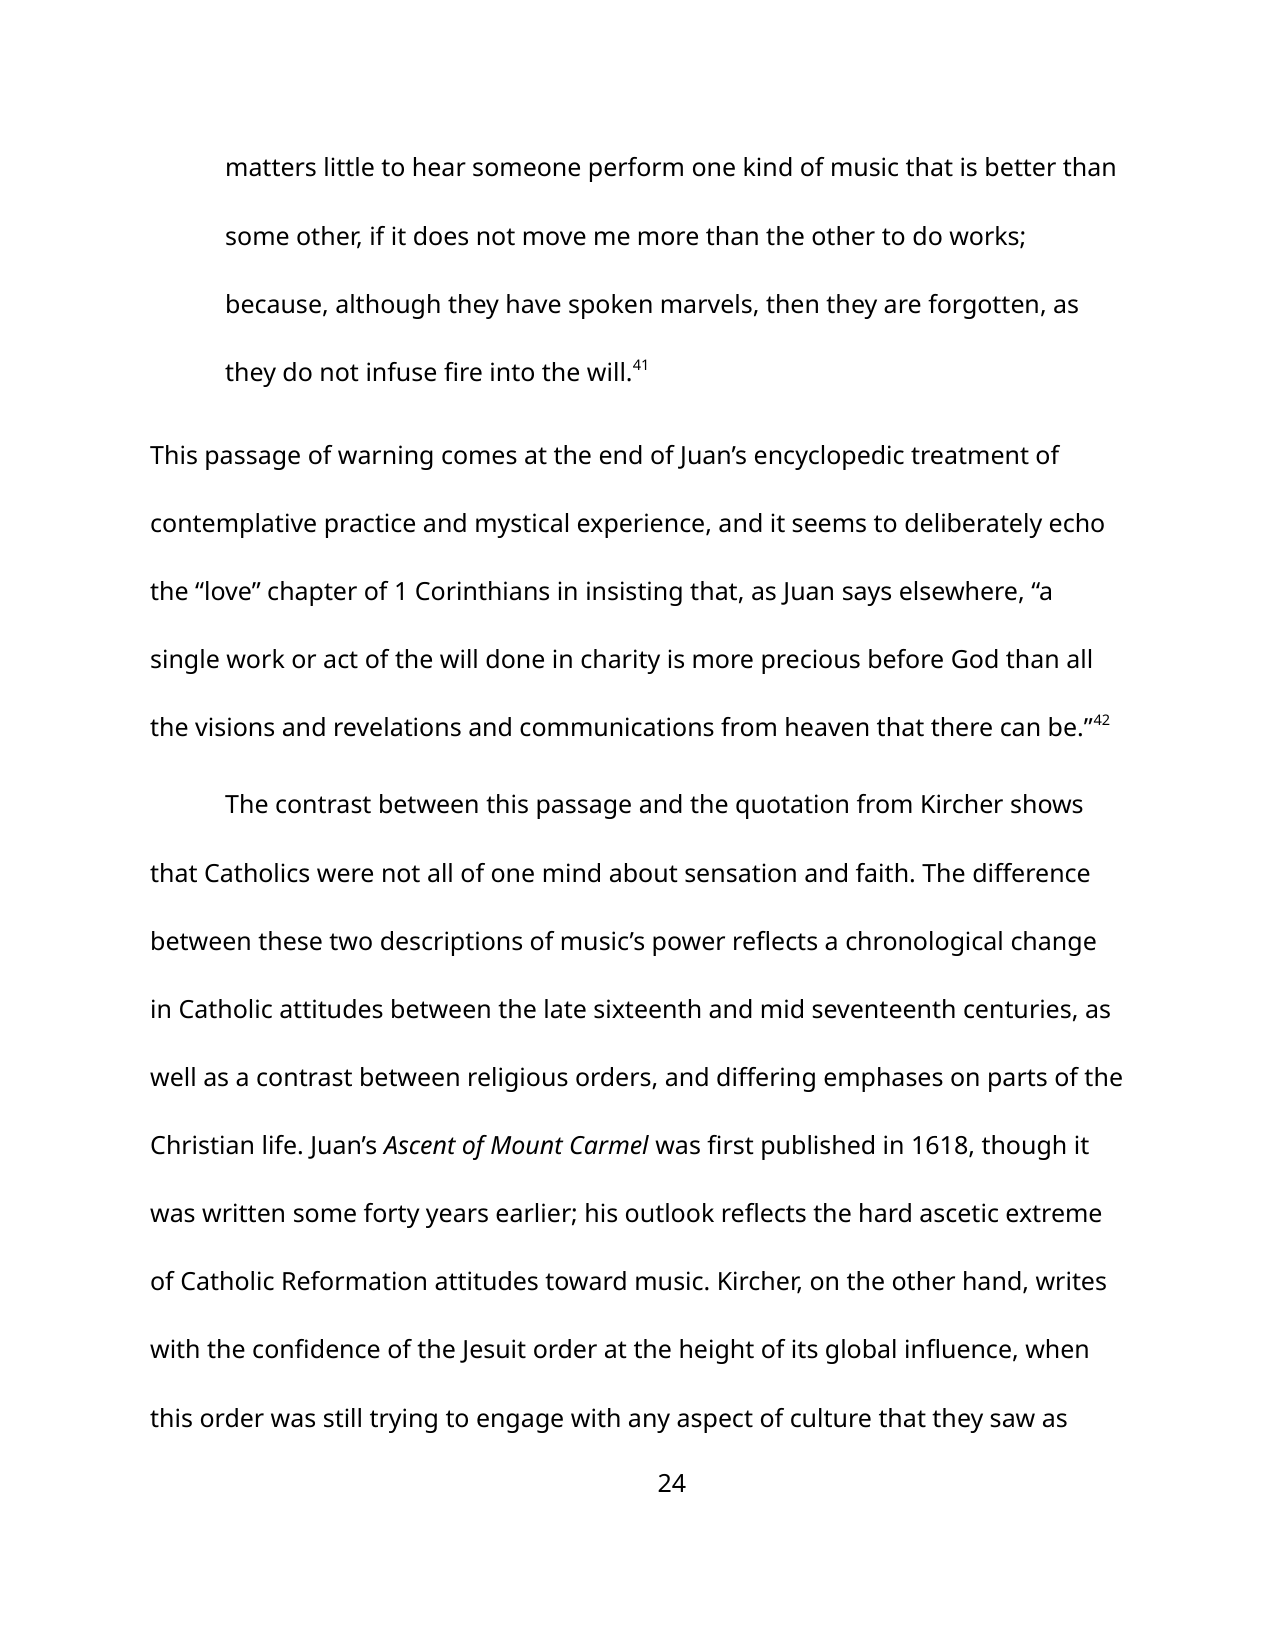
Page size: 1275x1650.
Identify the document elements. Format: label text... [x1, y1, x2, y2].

text The contrast between this passage and the quotation from Kircher shows that Catholics were not all of one mind about sensation and faith. The difference between these two descriptions of music’s power reflects a chronological change in Catholic attitudes between the late sixteenth and mid seventeenth centuries, as well as a contrast between religious orders, and differing emphases on parts of the Christian life. Juan’s Ascent of Mount Carmel was first published in 1618, though it was written some forty years earlier; his outlook reflects the hard ascetic extreme of Catholic Reformation attitudes toward music. Kircher, on the other hand, writes with the confidence of the Jesuit order at the height of its global influence, when this order was still trying to engage with any aspect of culture that they saw as [150, 787, 1125, 1434]
text This passage of warning comes at the end of Juan’s encyclopedic treatment of contemplative practice and mystical experience, and it seems to deliberately echo the “love” chapter of 1 Corinthians in insisting that, as Juan says elsewhere, “a single work or act of the will done in charity is more precious before God than all the visions and revelations and communications from heaven that there can be.” [150, 437, 1125, 744]
text matters little to hear someone perform one kind of music that is better than some other, if it does not move me more than the other to do works; because, although they have spoken marvels, then they are forgotten, as they do not infuse fire into the will. [225, 150, 1125, 388]
